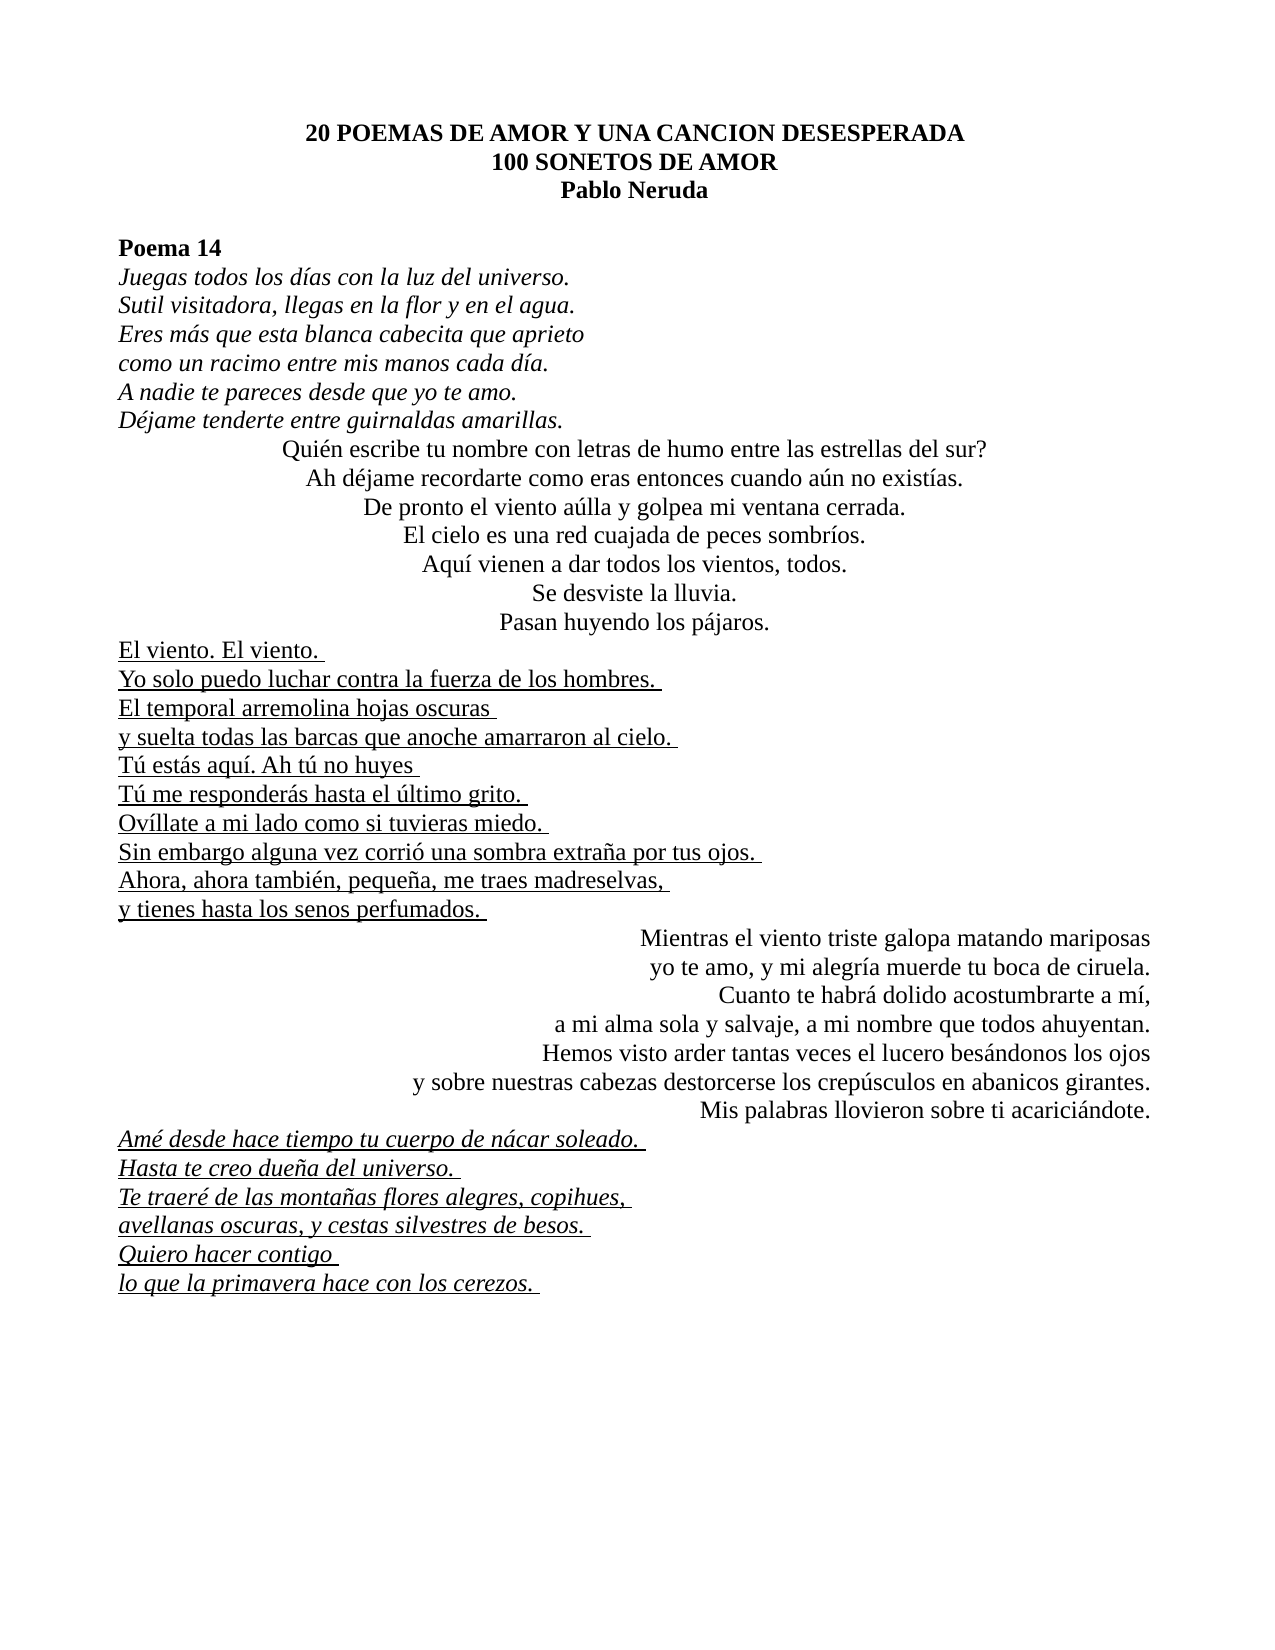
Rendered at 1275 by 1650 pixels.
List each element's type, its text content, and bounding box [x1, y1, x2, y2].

text Ah déjame recordarte como eras entonces cuando aún no existías. [118, 463, 1157, 492]
text A nadie te pareces desde que yo te amo. [118, 377, 1157, 406]
text Te traeré de las montañas flores alegres, copihues, [118, 1182, 1157, 1211]
text El temporal arremolina hojas oscuras [118, 693, 1157, 722]
text Quiero hacer contigo [118, 1239, 1157, 1268]
text avellanas oscuras, y cestas silvestres de besos. [118, 1211, 1157, 1239]
text Tú estás aquí. Ah tú no huyes [118, 751, 1157, 779]
text 20 POEMAS DE AMOR Y UNA CANCION DESESPERADA [118, 118, 1157, 147]
text como un racimo entre mis manos cada día. [118, 348, 1157, 377]
text Se desviste la lluvia. [118, 578, 1157, 607]
text Poema 14 [118, 233, 1157, 262]
text Cuanto te habrá dolido acostumbrarte a mí, [118, 981, 1157, 1009]
text Ahora, ahora también, pequeña, me traes madreselvas, [118, 866, 1157, 894]
text y tienes hasta los senos perfumados. [118, 894, 1157, 923]
text y suelta todas las barcas que anoche amarraron al cielo. [118, 722, 1157, 751]
text Pablo Neruda [118, 176, 1157, 204]
text Pasan huyendo los pájaros. [118, 607, 1157, 636]
text Sutil visitadora, llegas en la flor y en el agua. [118, 291, 1157, 319]
text 100 SONETOS DE AMOR [118, 147, 1157, 176]
text El viento. El viento. [118, 636, 1157, 664]
text a mi alma sola y salvaje, a mi nombre que todos ahuyentan. [118, 1009, 1157, 1038]
text Quién escribe tu nombre con letras de humo entre las estrellas del sur? [118, 434, 1157, 463]
text Aquí vienen a dar todos los vientos, todos. [118, 549, 1157, 578]
text Hemos visto arder tantas veces el lucero besándonos los ojos [118, 1038, 1157, 1067]
text Déjame tenderte entre guirnaldas amarillas. [118, 406, 1157, 434]
text Sin embargo alguna vez corrió una sombra extraña por tus ojos. [118, 837, 1157, 866]
text lo que la primavera hace con los cerezos. [118, 1268, 1157, 1297]
text El cielo es una red cuajada de peces sombríos. [118, 521, 1157, 549]
text Hasta te creo dueña del universo. [118, 1153, 1157, 1182]
text Juegas todos los días con la luz del universo. [118, 262, 1157, 291]
text yo te amo, y mi alegría muerde tu boca de ciruela. [118, 952, 1157, 981]
text Tú me responderás hasta el último grito. [118, 779, 1157, 808]
text Ovíllate a mi lado como si tuvieras miedo. [118, 808, 1157, 837]
text Yo solo puedo luchar contra la fuerza de los hombres. [118, 664, 1157, 693]
text Mientras el viento triste galopa matando mariposas [118, 923, 1157, 952]
text Eres más que esta blanca cabecita que aprieto [118, 319, 1157, 348]
text De pronto el viento aúlla y golpea mi ventana cerrada. [118, 492, 1157, 521]
text y sobre nuestras cabezas destorcerse los crepúsculos en abanicos girantes. [118, 1067, 1157, 1096]
text Amé desde hace tiempo tu cuerpo de nácar soleado. [118, 1124, 1157, 1153]
text Mis palabras llovieron sobre ti acariciándote. [118, 1096, 1157, 1124]
